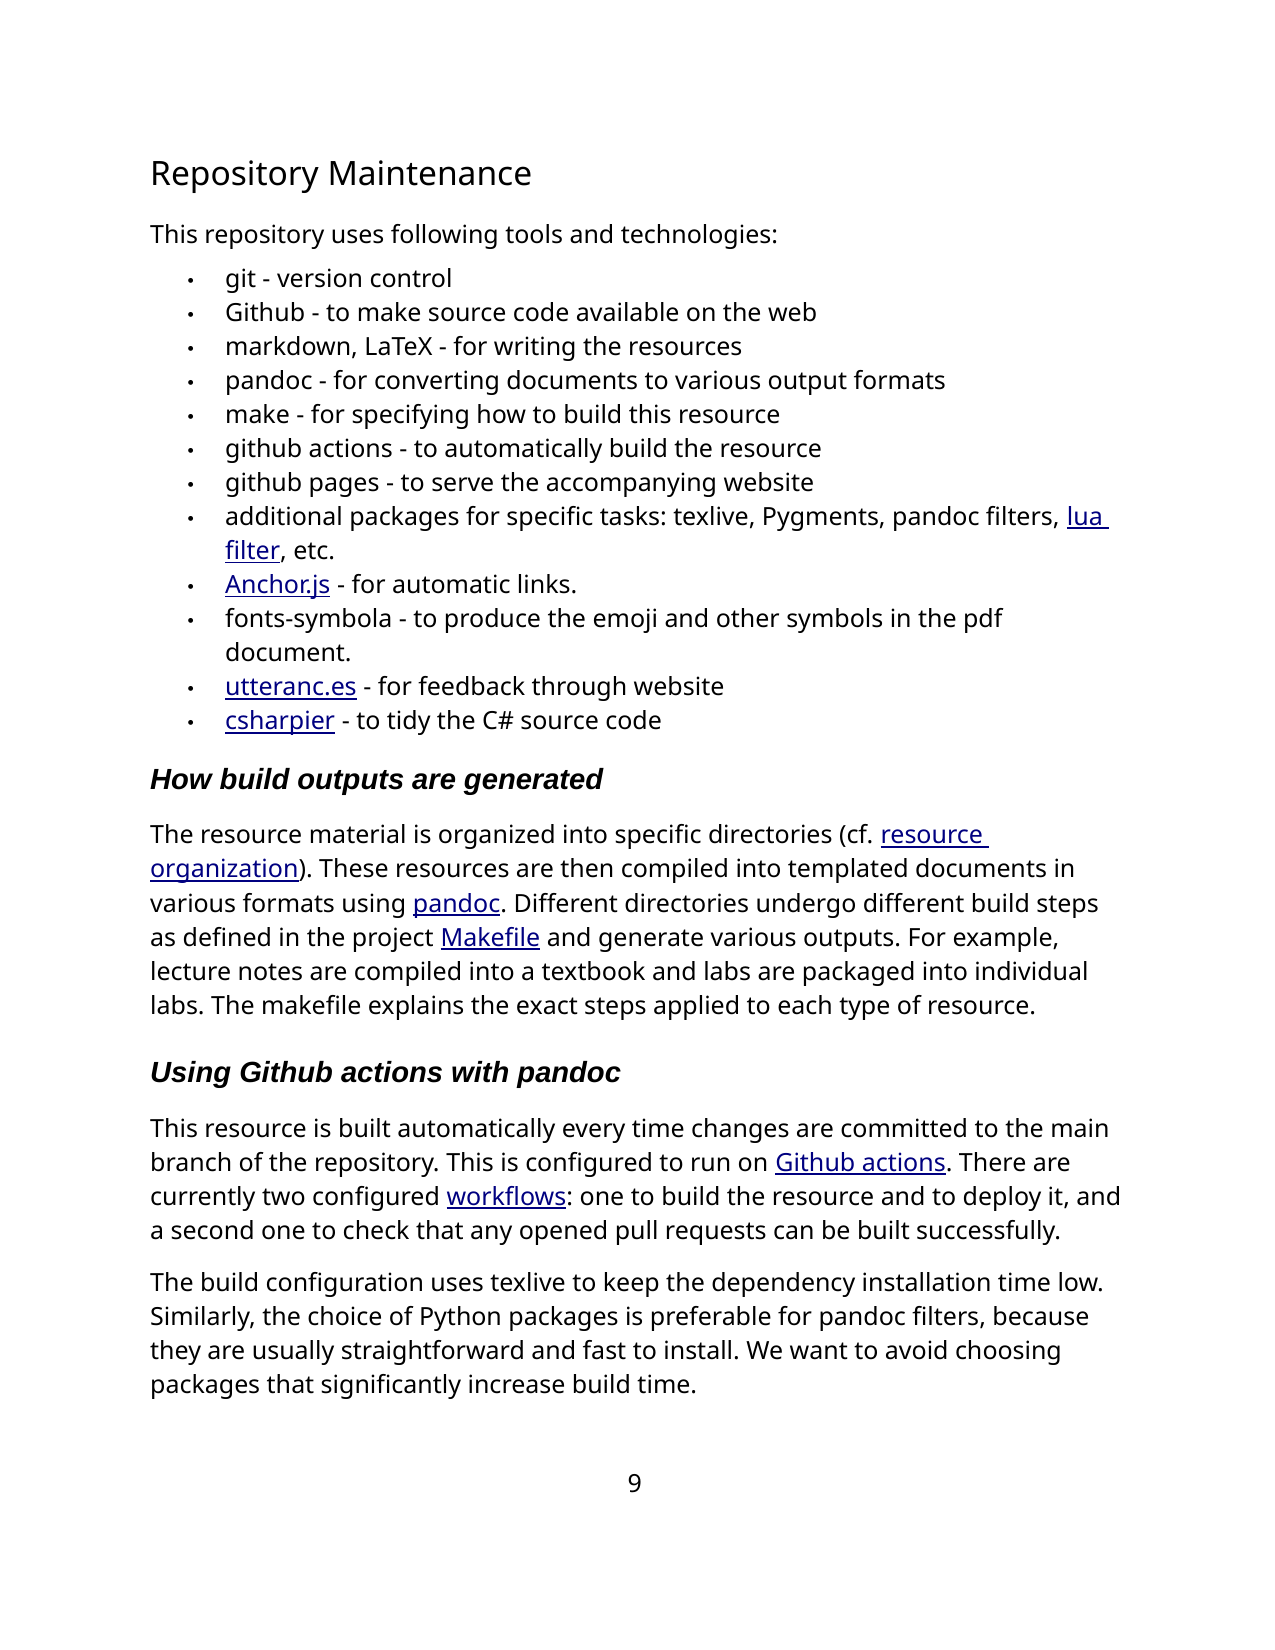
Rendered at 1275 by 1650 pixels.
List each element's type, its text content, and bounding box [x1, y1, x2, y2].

subtitle Repository Maintenance [150, 150, 1125, 196]
text This resource is built automatically every time changes are committed to the main branch of the repository. This is configured to run on Github actions. There are currently two configured workflows: one to build the resource and to deploy it, and a second one to check that any opened pull requests can be built successfully. [150, 1110, 1125, 1247]
text The resource material is organized into specific directories (cf. resource organization). These resources are then compiled into templated documents in various formats using pandoc. Different directories undergo different build steps as defined in the project Makefile and generate various outputs. For example, lecture notes are compiled into a textbook and labs are packaged into individual labs. The makefile explains the exact steps applied to each type of resource. [150, 817, 1125, 1021]
list github actions - to automatically build the resource [187, 431, 1125, 464]
list git - version control [187, 260, 1125, 294]
list markdown, LaTeX - for writing the resources [187, 328, 1125, 362]
list fonts-symbola - to produce the emoji and other symbols in the pdf document. [187, 601, 1125, 669]
text This repository uses following tools and technologies: [150, 217, 1125, 251]
list additional packages for specific tasks: texlive, Pygments, pandoc filters, lua filter, etc. [187, 499, 1125, 567]
list Anchor.js - for automatic links. [187, 567, 1125, 601]
subtitle Using Github actions with pandoc [150, 1055, 1125, 1089]
list make - for specifying how to build this resource [187, 396, 1125, 431]
list csharpier - to tidy the C# source code [187, 703, 1125, 737]
list pandoc - for converting documents to various output formats [187, 362, 1125, 396]
list Github - to make source code available on the web [187, 294, 1125, 328]
list utteranc.es - for feedback through website [187, 669, 1125, 703]
text The build configuration uses texlive to keep the dependency installation time low. Similarly, the choice of Python packages is preferable for pandoc filters, because they are usually straightforward and fast to install. We want to avoid choosing packages that significantly increase build time. [150, 1264, 1125, 1401]
subtitle How build outputs are generated [150, 762, 1125, 796]
list github pages - to serve the accompanying website [187, 464, 1125, 499]
